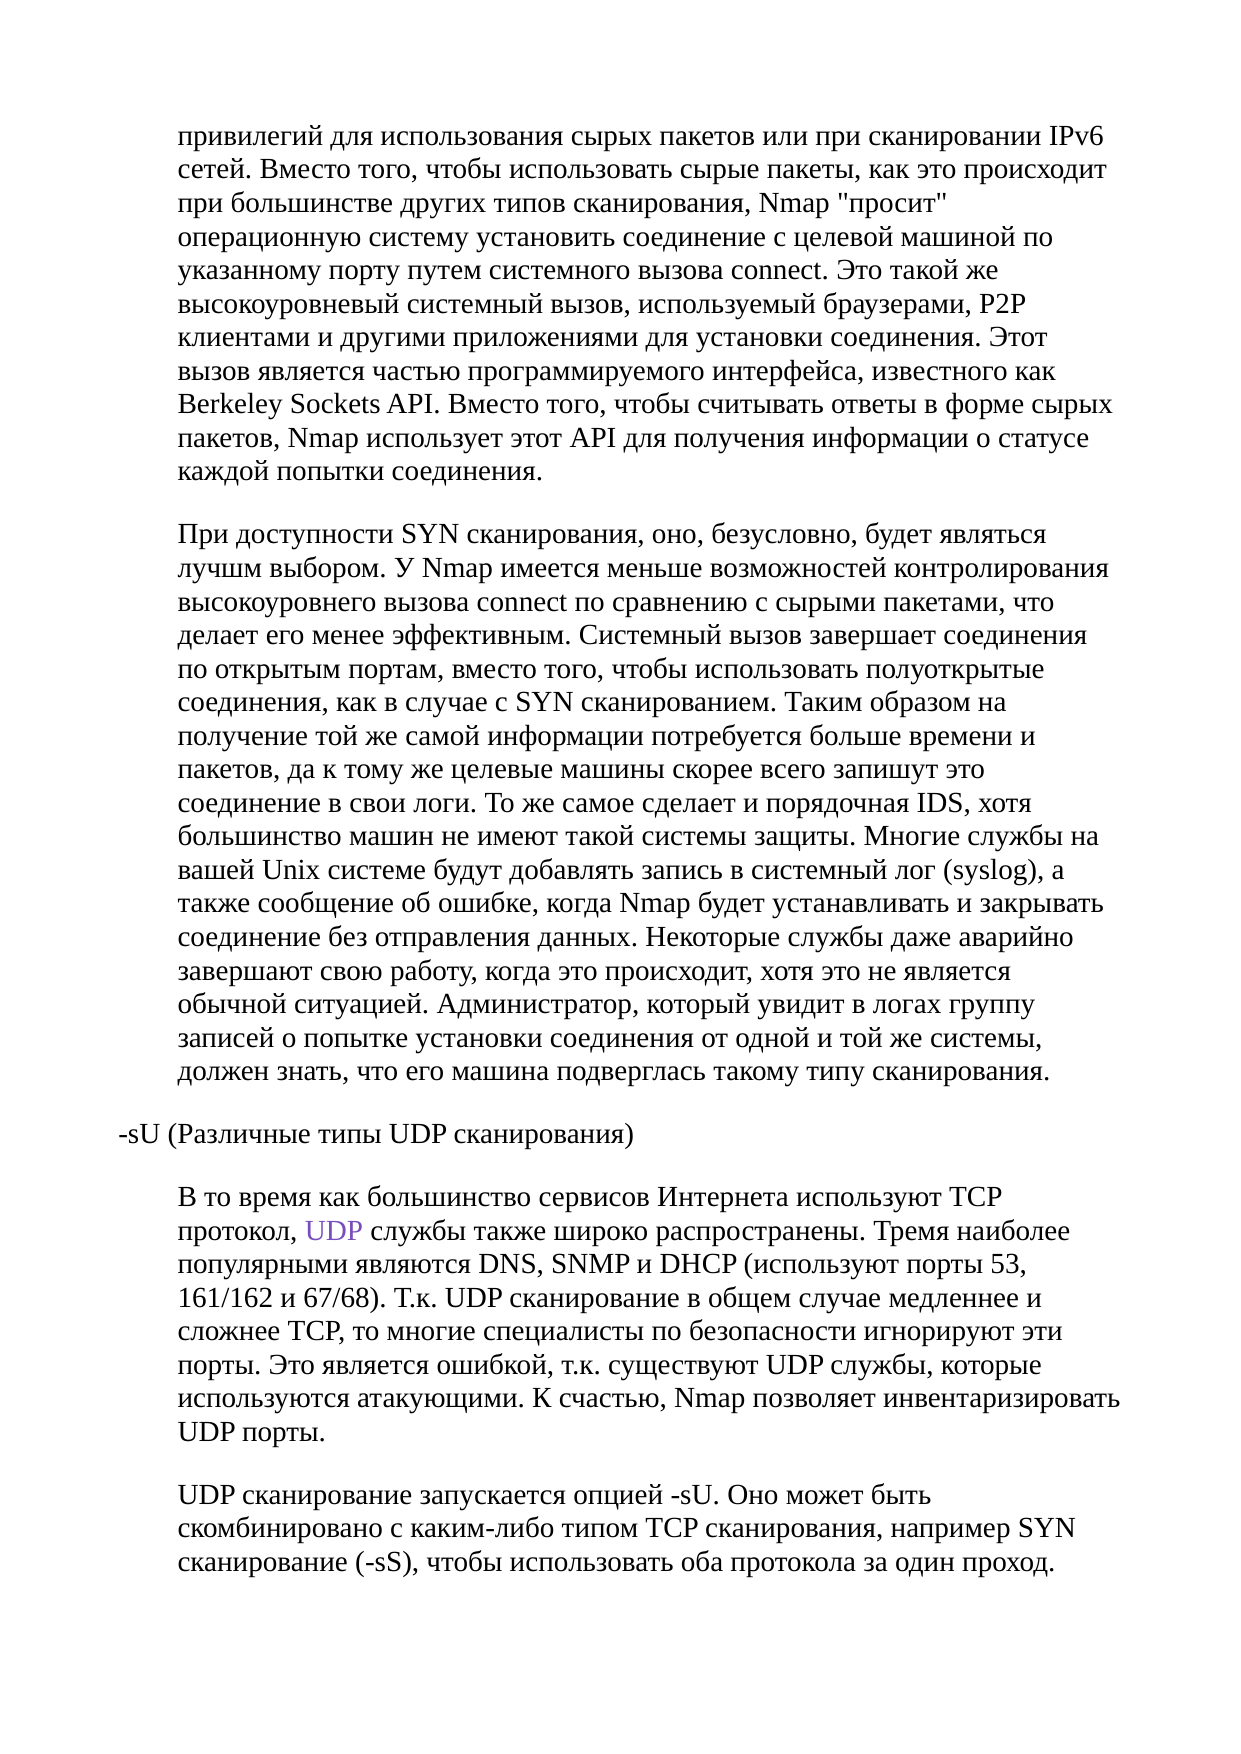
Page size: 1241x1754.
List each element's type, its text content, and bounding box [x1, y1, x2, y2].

list привилегий для использования сырых пакетов или при сканировании IPv6 сетей. Вместо того, чтобы использовать сырые пакеты, как это происходит при большинстве других типов сканирования, Nmap "просит" операционную систему установить соединение с целевой машиной по указанному порту путем системного вызова connect. Это такой же высокоуровневый системный вызов, используемый браузерами, P2P клиентами и другими приложениями для установки соединения. Этот вызов является частью программируемого интерфейса, известного как Berkeley Sockets API. Вместо того, чтобы считывать ответы в форме сырых пакетов, Nmap использует этот API для получения информации о статусе каждой попытки соединения. [177, 118, 1122, 487]
list В то время как большинство сервисов Интернета используют TCP протокол, UDP службы также широко распространены. Тремя наиболее популярными являются DNS, SNMP и DHCP (используют порты 53, 161/162 и 67/68). Т.к. UDP сканирование в общем случае медленнее и сложнее TCP, то многие специалисты по безопасности игнорируют эти порты. Это является ошибкой, т.к. существуют UDP службы, которые используются атакующими. К счастью, Nmap позволяет инвентаризировать UDP порты. [177, 1179, 1122, 1448]
list UDP сканирование запускается опцией -sU. Оно может быть скомбинировано с каким-либо типом TCP сканирования, например SYN сканирование (-sS), чтобы использовать оба протокола за один проход. [177, 1477, 1122, 1578]
list При доступности SYN сканирования, оно, безусловно, будет являться лучшм выбором. У Nmap имеется меньше возможностей контролирования высокоуровнего вызова connect по сравнению с сырыми пакетами, что делает его менее эффективным. Системный вызов завершает соединения по открытым портам, вместо того, чтобы использовать полуоткрытые соединения, как в случае с SYN сканированием. Таким образом на получение той же самой информации потребуется больше времени и пакетов, да к тому же целевые машины скорее всего запишут это соединение в свои логи. То же самое сделает и порядочная IDS, хотя большинство машин не имеют такой системы защиты. Многие службы на вашей Unix системе будут добавлять запись в системный лог (syslog), а также сообщение об ошибке, когда Nmap будет устанавливать и закрывать соединение без отправления данных. Некоторые службы даже аварийно завершают свою работу, когда это происходит, хотя это не является обычной ситуацией. Администратор, который увидит в логах группу записей о попытке установки соединения от одной и той же системы, должен знать, что его машина подверглась такому типу сканирования. [177, 517, 1122, 1087]
subtitle -sU (Различные типы UDP сканирования) [118, 1116, 1122, 1150]
